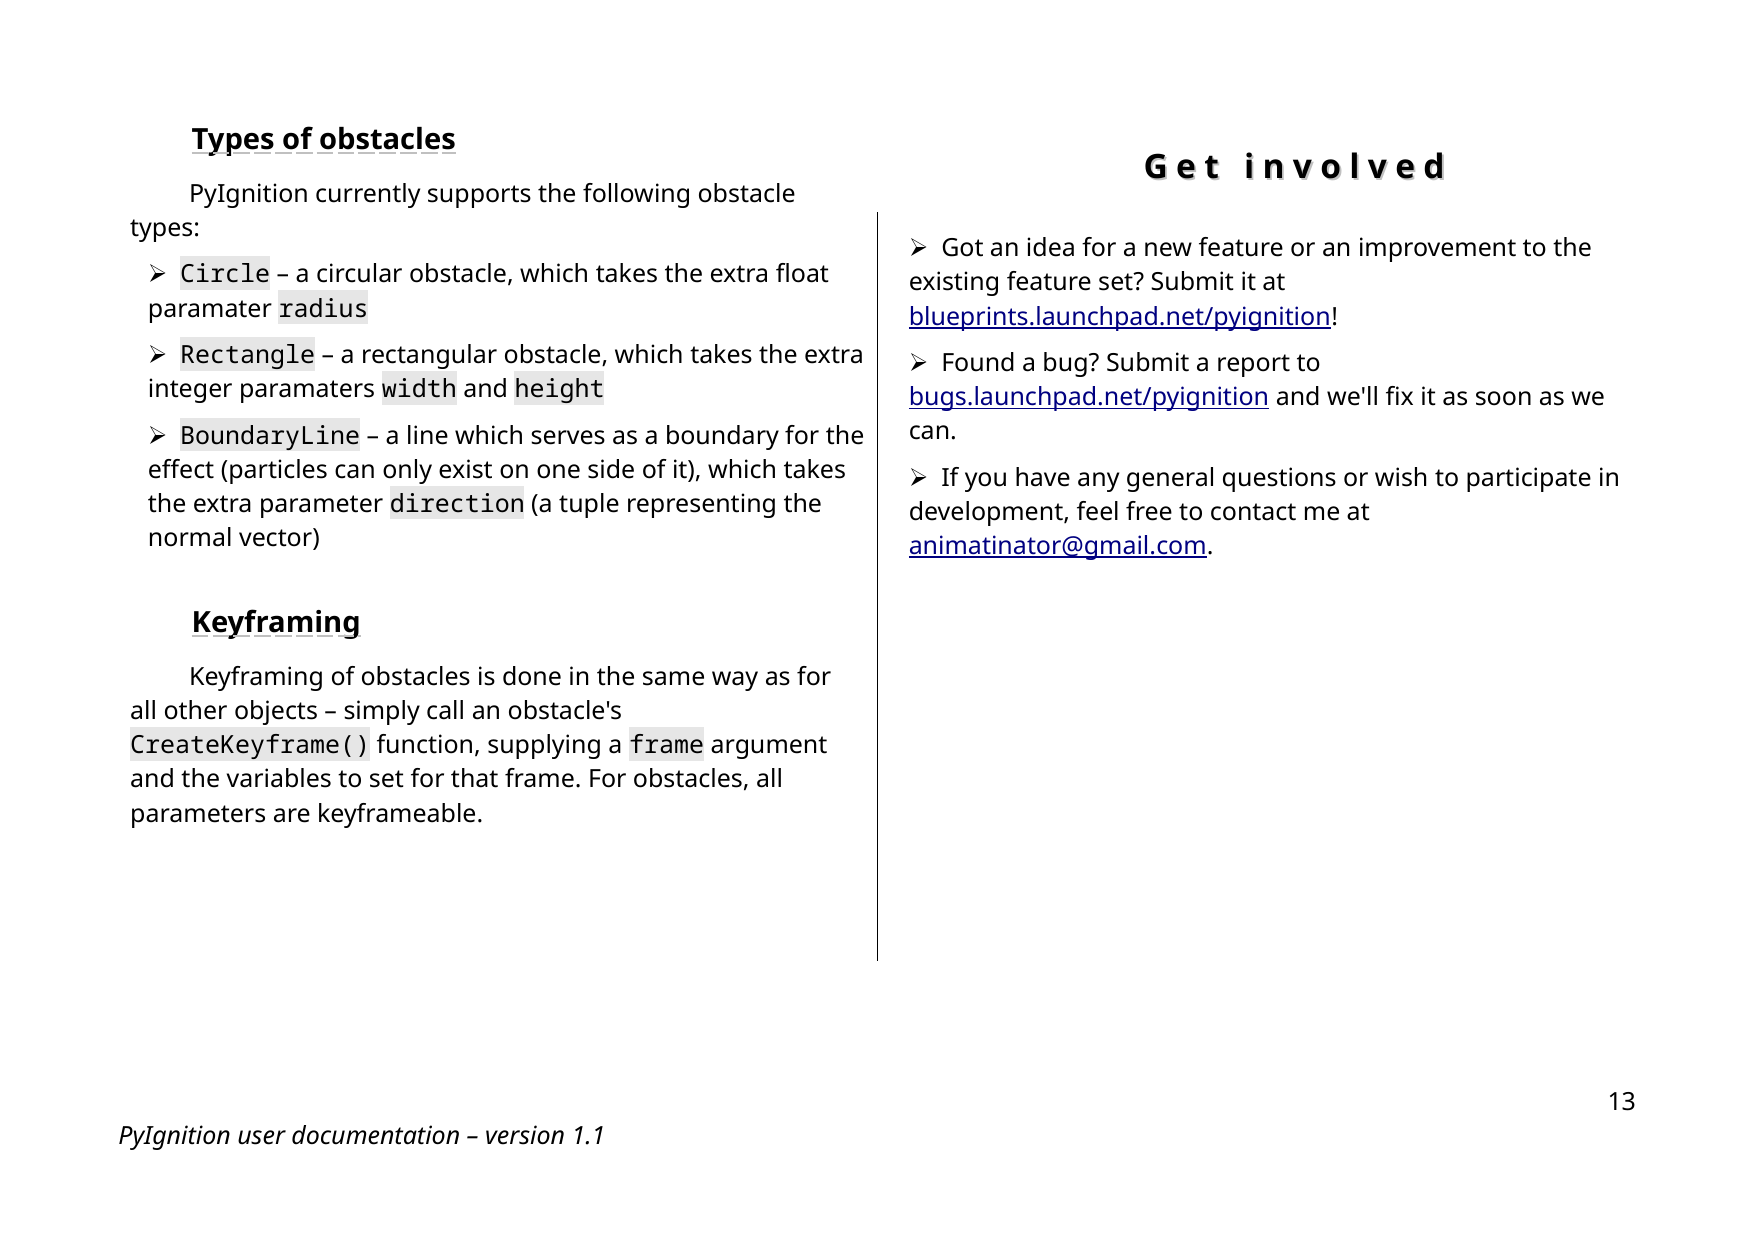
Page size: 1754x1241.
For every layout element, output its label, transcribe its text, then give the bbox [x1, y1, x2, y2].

text Keyframing of obstacles is done in the same way as for all other objects – simply call an obstacle's CreateKeyframe() function, supplying a frame argument and the variables to set for that frame. For obstacles, all parameters are keyframeable. [130, 659, 863, 829]
subtitle Keyframing [191, 602, 875, 641]
list Got an idea for a new feature or an improvement to the existing feature set? Submit it at blueprints.launchpad.net/pyignition! [908, 230, 1636, 332]
list Found a bug? Submit a report to bugs.launchpad.net/pyignition and we'll fix it as soon as we can. [908, 345, 1636, 447]
subtitle Get involved [952, 143, 1636, 189]
text PyIgnition currently supports the following obstacle types: [130, 176, 863, 244]
list Circle – a circular obstacle, which takes the extra float paramater radius [148, 256, 875, 324]
subtitle Types of obstacles [191, 118, 875, 158]
list Rectangle – a rectangular obstacle, which takes the extra integer paramaters width and height [148, 337, 875, 405]
list If you have any general questions or wish to participate in development, feel free to contact me at animatinator@gmail.com. [908, 459, 1636, 562]
list BoundaryLine – a line which serves as a boundary for the effect (particles can only exist on one side of it), which takes the extra parameter direction (a tuple representing the normal vector) [148, 417, 875, 554]
